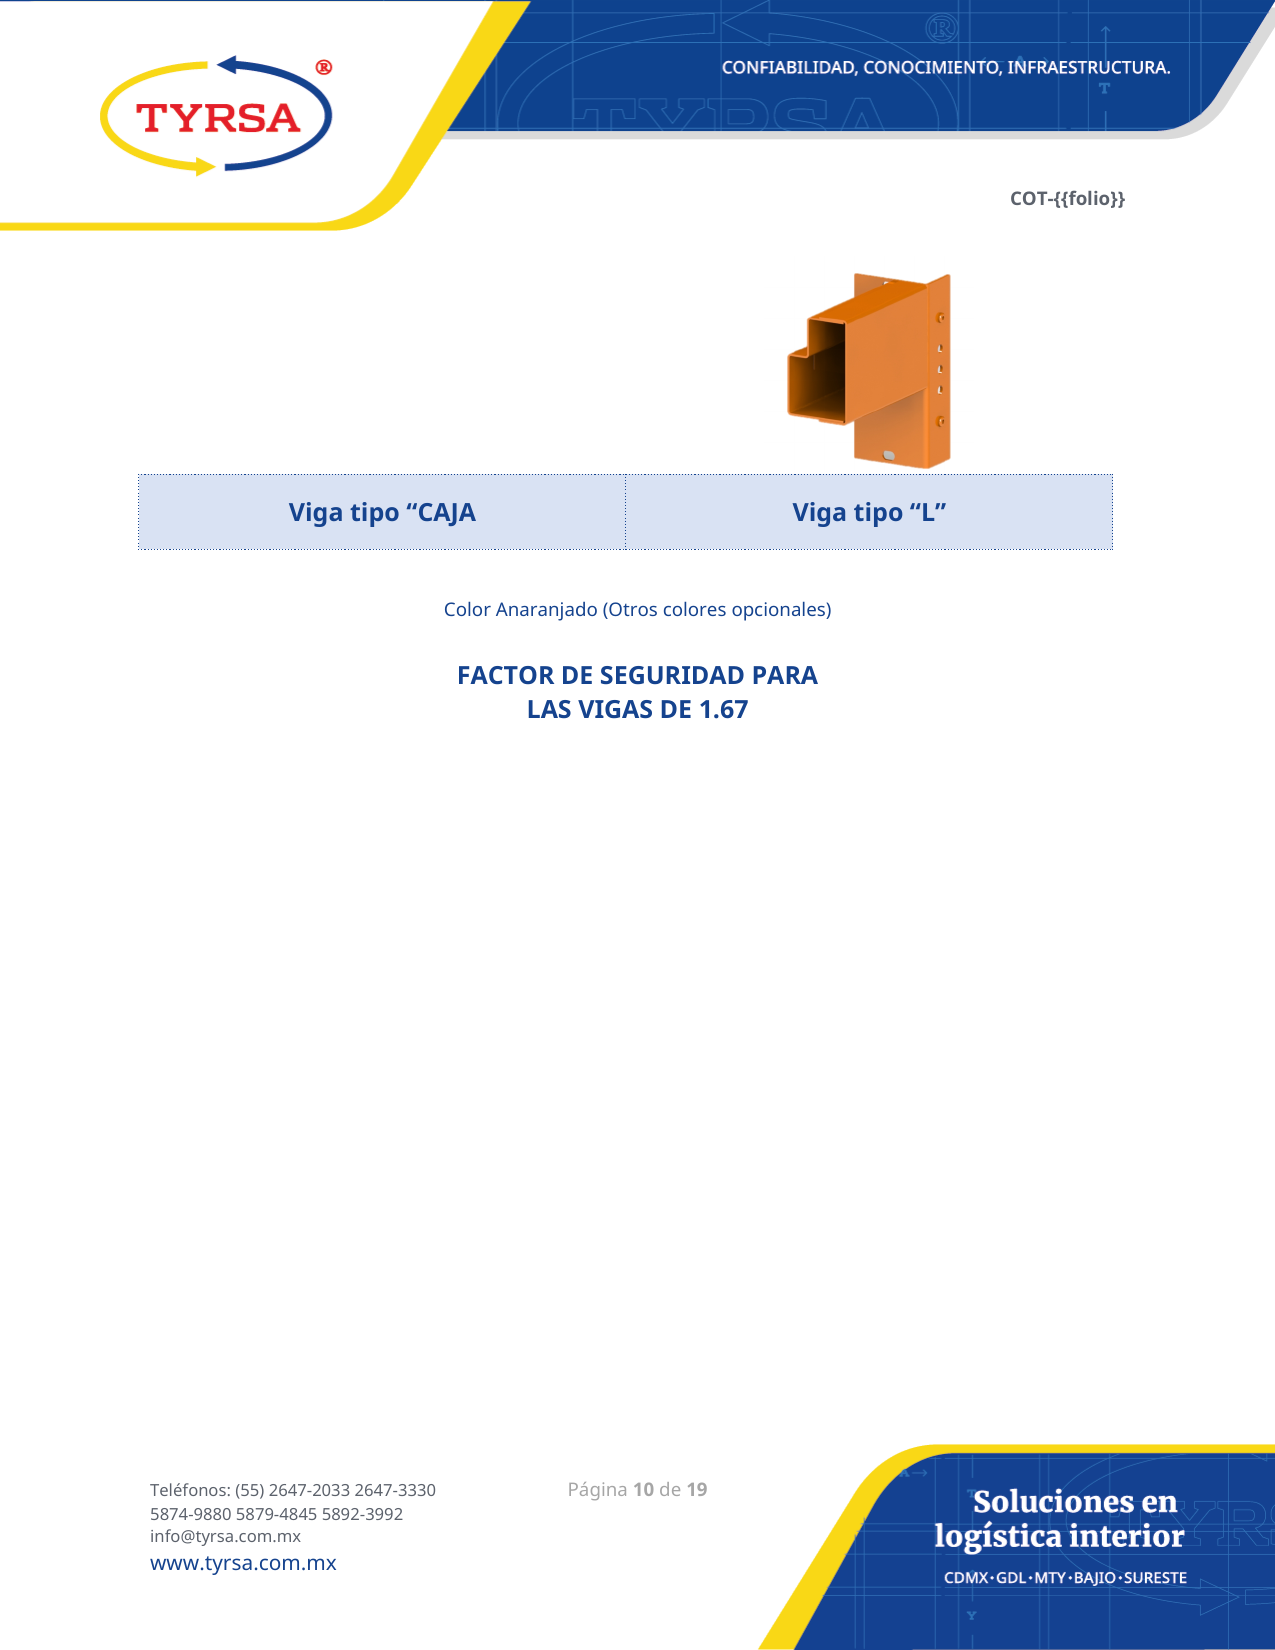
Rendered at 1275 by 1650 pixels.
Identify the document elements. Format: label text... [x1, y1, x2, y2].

table_cell Viga tipo “L” [626, 474, 1113, 549]
table_header [139, 257, 626, 474]
text LAS VIGAS DE 1.67 [150, 692, 1125, 726]
text FACTOR DE SEGURIDAD PARA [150, 658, 1125, 692]
table_cell Viga tipo “CAJA [139, 474, 626, 549]
table_header [626, 257, 764, 474]
text Color Anaranjado (Otros colores opcionales) [150, 597, 1125, 652]
table_header [975, 257, 1113, 474]
